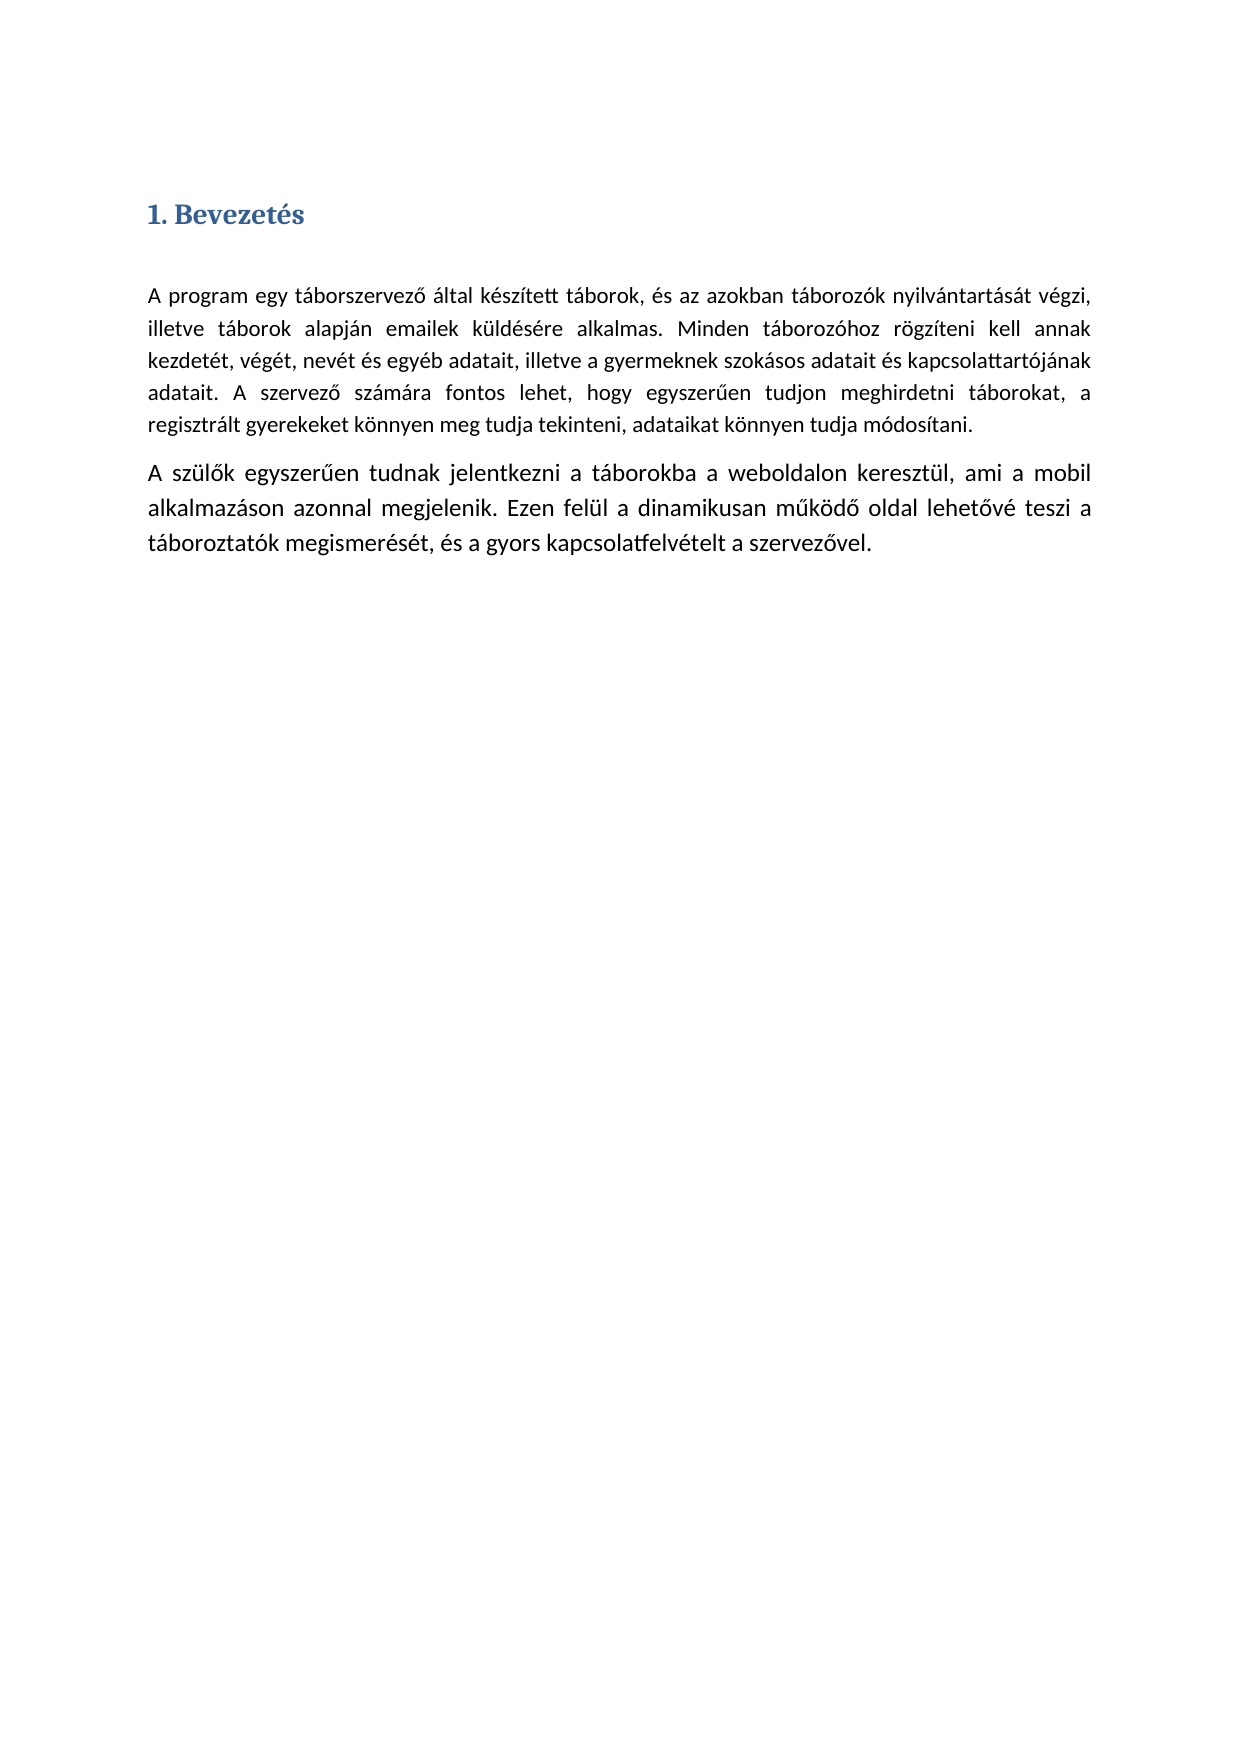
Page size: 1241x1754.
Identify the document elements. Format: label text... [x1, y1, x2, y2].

text A szülők egyszerűen tudnak jelentkezni a táborokba a weboldalon keresztül, ami a mobil alkalmazáson azonnal megjelenik. Ezen felül a dinamikusan működő oldal lehetővé teszi a táboroztatók megismerését, és a gyors kapcsolatfelvételt a szervezővel. [148, 457, 1093, 558]
text A program egy táborszervező által készített táborok, és az azokban táborozók nyilvántartását végzi, illetve táborok alapján emailek küldésére alkalmas. Minden táborozóhoz rögzíteni kell annak kezdetét, végét, nevét és egyéb adatait, illetve a gyermeknek szokásos adatait és kapcsolattartójának adatait. A szervező számára fontos lehet, hogy egyszerűen tudjon meghirdetni táborokat, a regisztrált gyerekeket könnyen meg tudja tekinteni, adataikat könnyen tudja módosítani. [148, 282, 1093, 438]
subtitle 1. Bevezetés [148, 198, 1093, 231]
